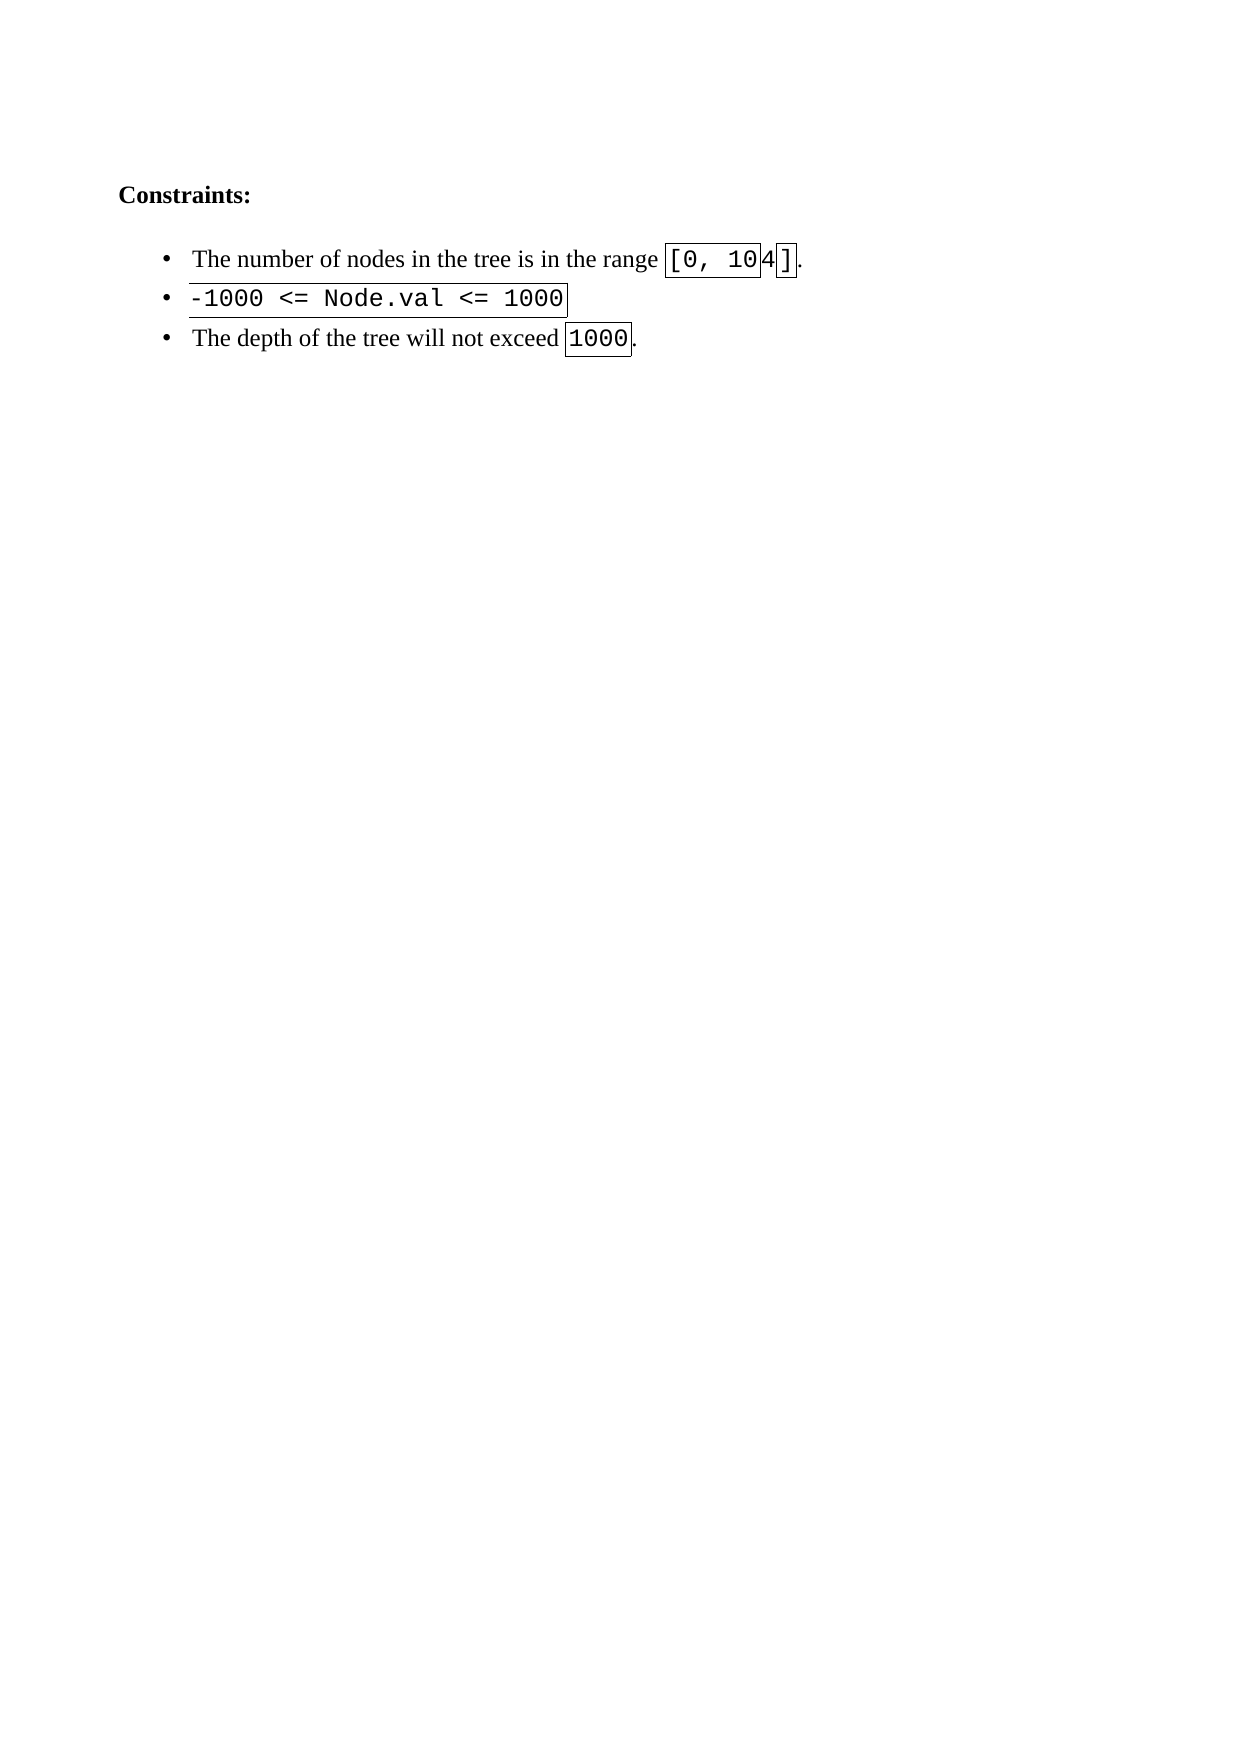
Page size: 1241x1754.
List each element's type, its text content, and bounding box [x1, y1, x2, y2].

list The depth of the tree will not exceed 1000. [566, 323, 631, 356]
list [568, 283, 1122, 317]
list The number of nodes in the tree is in the range [0, 104]. [162, 243, 665, 277]
list The depth of the tree will not exceed 1000. [162, 322, 565, 356]
list The number of nodes in the tree is in the range [0, 104]. [797, 243, 1122, 277]
list The number of nodes in the tree is in the range [0, 104]. [666, 244, 760, 277]
list The depth of the tree will not exceed 1000. [632, 322, 1122, 356]
list -1000 <= Node.val <= 1000 [162, 283, 567, 317]
text Constraints: [118, 181, 1122, 209]
